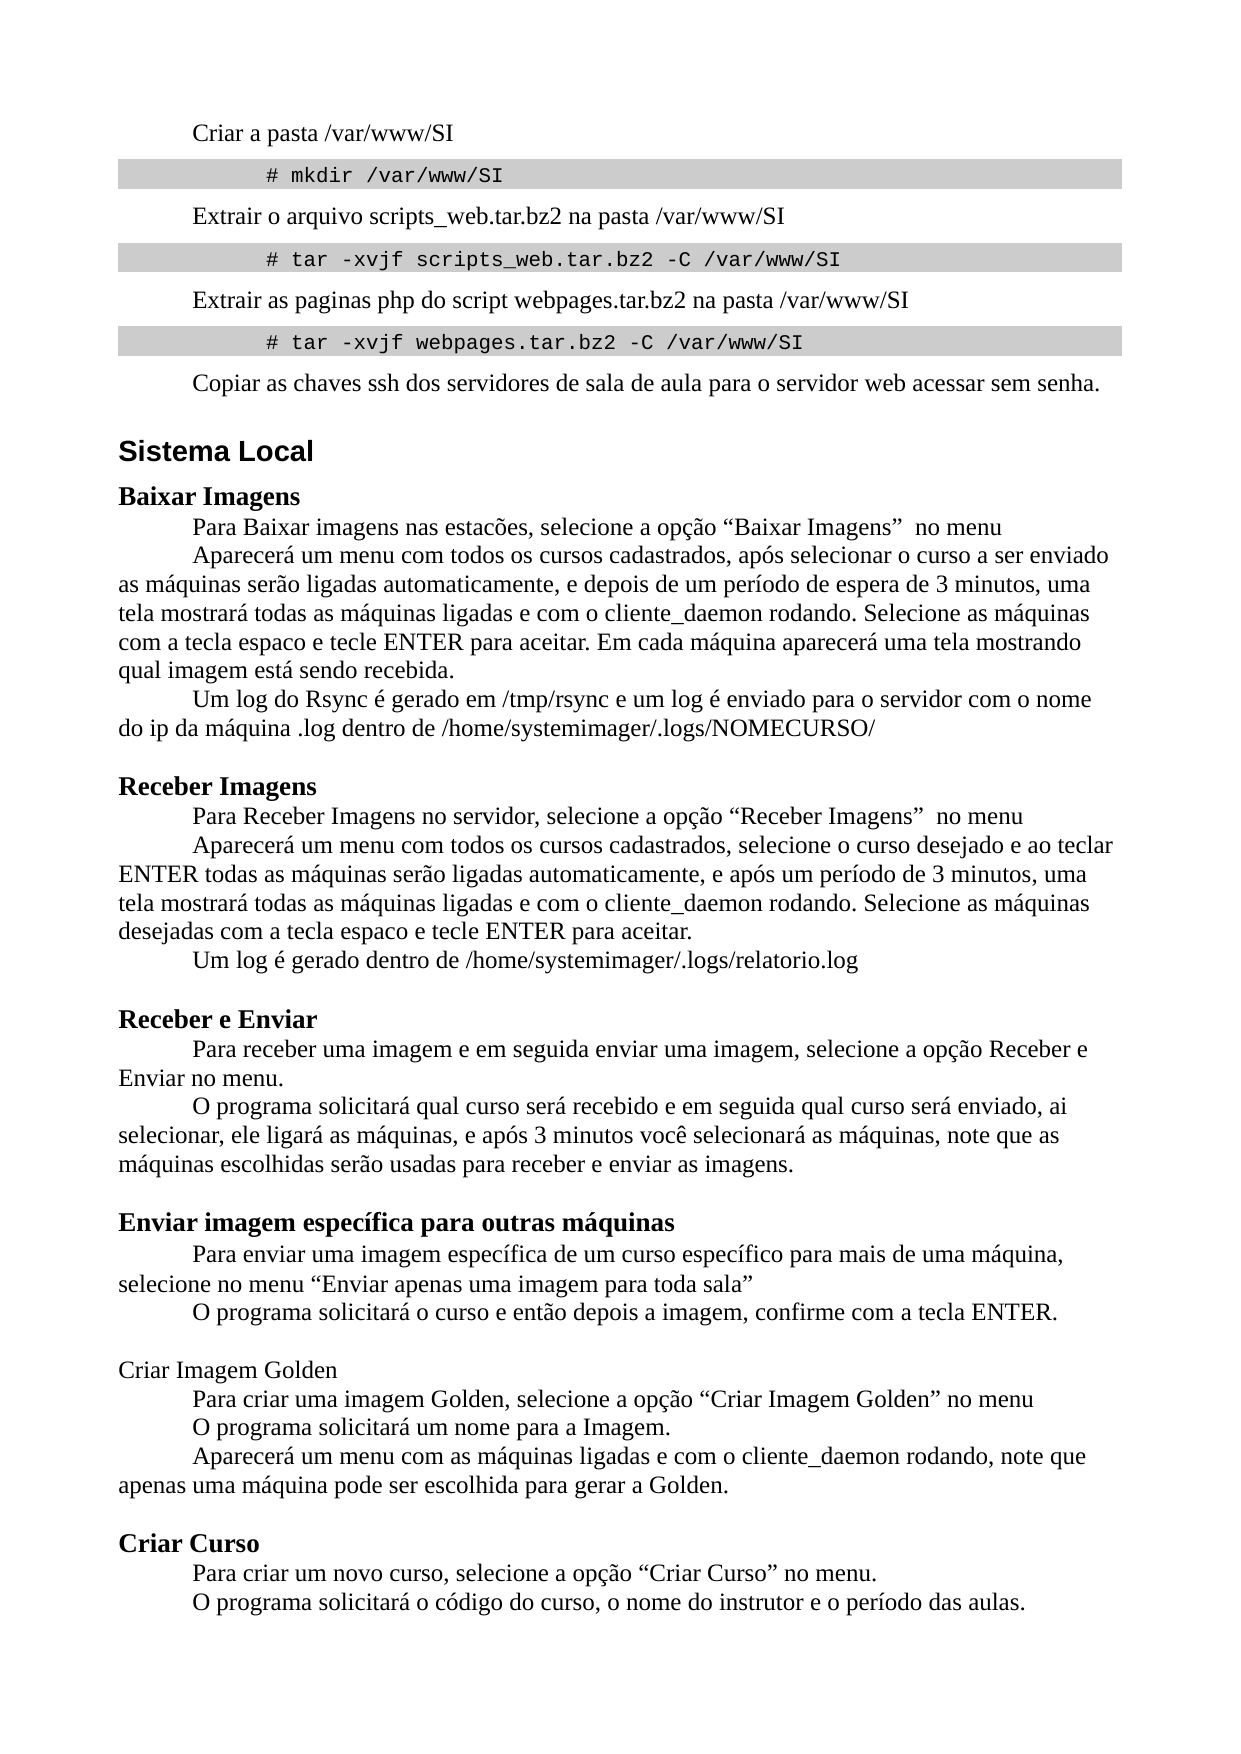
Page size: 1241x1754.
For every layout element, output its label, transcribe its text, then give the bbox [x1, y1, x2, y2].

text Extrair as paginas php do script webpages.tar.bz2 na pasta /var/www/SI [118, 285, 1122, 313]
text Aparecerá um menu com todos os cursos cadastrados, selecione o curso desejado e ao teclar ENTER todas as máquinas serão ligadas automaticamente, e após um período de 3 minutos, uma tela mostrará todas as máquinas ligadas e com o cliente_daemon rodando. Selecione as máquinas desejadas com a tecla espaco e tecle ENTER para aceitar. [118, 830, 1122, 945]
text Um log do Rsync é gerado em /tmp/rsync e um log é enviado para o servidor com o nome do ip da máquina .log dentro de /home/systemimager/.logs/NOMECURSO/ [118, 684, 1122, 742]
text Enviar imagem específica para outras máquinas [118, 1206, 1122, 1237]
text # tar -xvjf webpages.tar.bz2 -C /var/www/SI [118, 326, 1122, 356]
text Para Receber Imagens no servidor, selecione a opção “Receber Imagens” no menu [118, 801, 1122, 830]
subtitle Sistema Local [118, 434, 1122, 468]
text Receber e Enviar [118, 1003, 1122, 1034]
text Criar a pasta /var/www/SI [118, 118, 1122, 147]
text Aparecerá um menu com as máquinas ligadas e com o cliente_daemon rodando, note que apenas uma máquina pode ser escolhida para gerar a Golden. [118, 1441, 1122, 1499]
text Extrair o arquivo scripts_web.tar.bz2 na pasta /var/www/SI [118, 201, 1122, 230]
text Aparecerá um menu com todos os cursos cadastrados, após selecionar o curso a ser enviado as máquinas serão ligadas automaticamente, e depois de um período de espera de 3 minutos, uma tela mostrará todas as máquinas ligadas e com o cliente_daemon rodando. Selecione as máquinas com a tecla espaco e tecle ENTER para aceitar. Em cada máquina aparecerá uma tela mostrando qual imagem está sendo recebida. [118, 540, 1122, 684]
text Um log é gerado dentro de /home/systemimager/.logs/relatorio.log [118, 945, 1122, 974]
text O programa solicitará o curso e então depois a imagem, confirme com a tecla ENTER. [118, 1297, 1122, 1326]
text Copiar as chaves ssh dos servidores de sala de aula para o servidor web acessar sem senha. [118, 368, 1122, 397]
text O programa solicitará qual curso será recebido e em seguida qual curso será enviado, ai selecionar, ele ligará as máquinas, e após 3 minutos você selecionará as máquinas, note que as máquinas escolhidas serão usadas para receber e enviar as imagens. [118, 1091, 1122, 1178]
text Para receber uma imagem e em seguida enviar uma imagem, selecione a opção Receber e Enviar no menu. [118, 1034, 1122, 1091]
text Para criar um novo curso, selecione a opção “Criar Curso” no menu. [118, 1558, 1122, 1587]
text Para enviar uma imagem específica de um curso específico para mais de uma máquina, selecione no menu “Enviar apenas uma imagem para toda sala” [118, 1237, 1122, 1297]
text # mkdir /var/www/SI [118, 159, 1122, 189]
text Criar Curso [118, 1527, 1122, 1558]
text Baixar Imagens [118, 480, 1122, 512]
text O programa solicitará um nome para a Imagem. [118, 1412, 1122, 1441]
text # tar -xvjf scripts_web.tar.bz2 -C /var/www/SI [118, 243, 1122, 272]
text O programa solicitará o código do curso, o nome do instrutor e o período das aulas. [118, 1587, 1122, 1616]
text Para Baixar imagens nas estacões, selecione a opção “Baixar Imagens” no menu [118, 512, 1122, 540]
text Criar Imagem Golden [118, 1355, 1122, 1384]
text Para criar uma imagem Golden, selecione a opção “Criar Imagem Golden” no menu [118, 1384, 1122, 1412]
text Receber Imagens [118, 770, 1122, 801]
